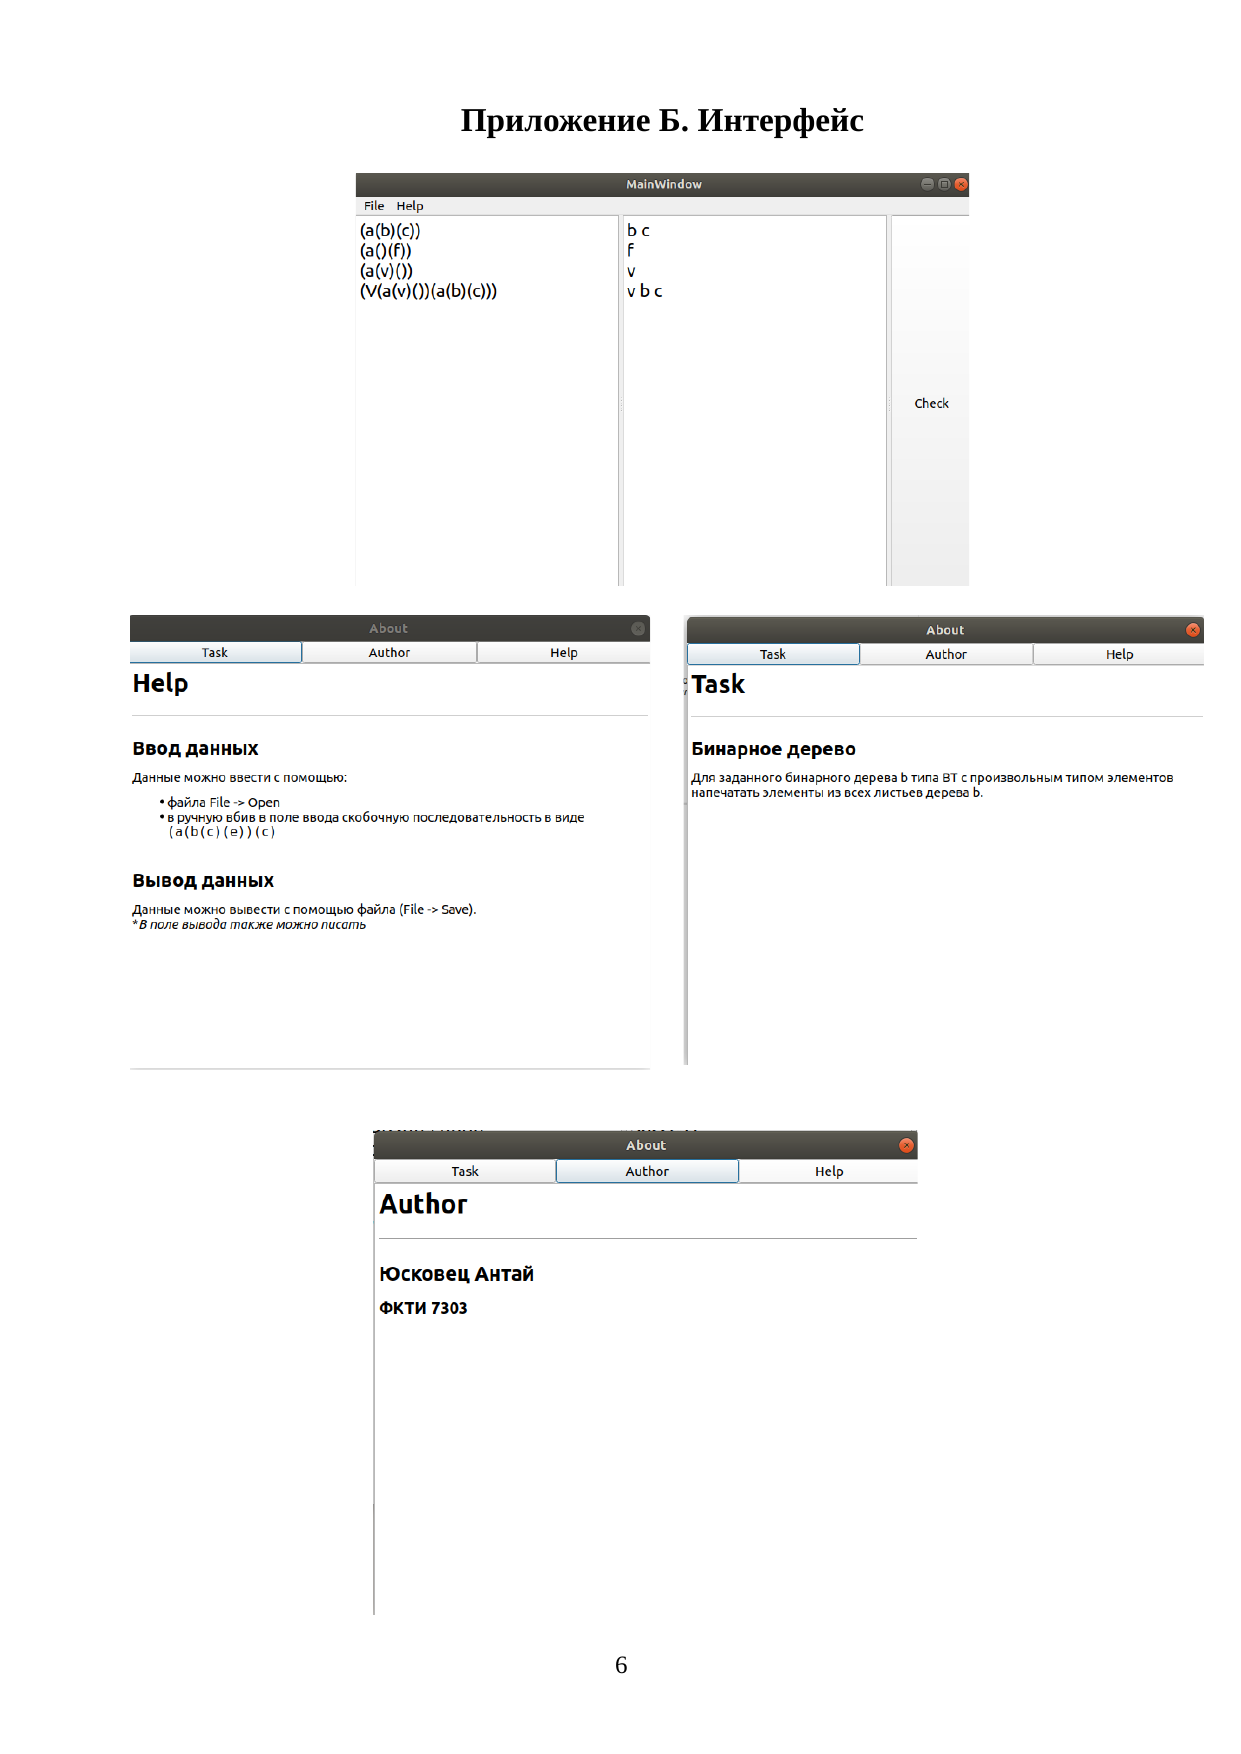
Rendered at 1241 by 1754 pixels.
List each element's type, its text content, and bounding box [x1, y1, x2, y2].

picture [355, 173, 970, 586]
picture [683, 615, 1204, 1065]
picture [130, 615, 651, 1070]
subtitle Приложение Б. Интерфейс [142, 100, 1183, 138]
picture [373, 1130, 918, 1615]
